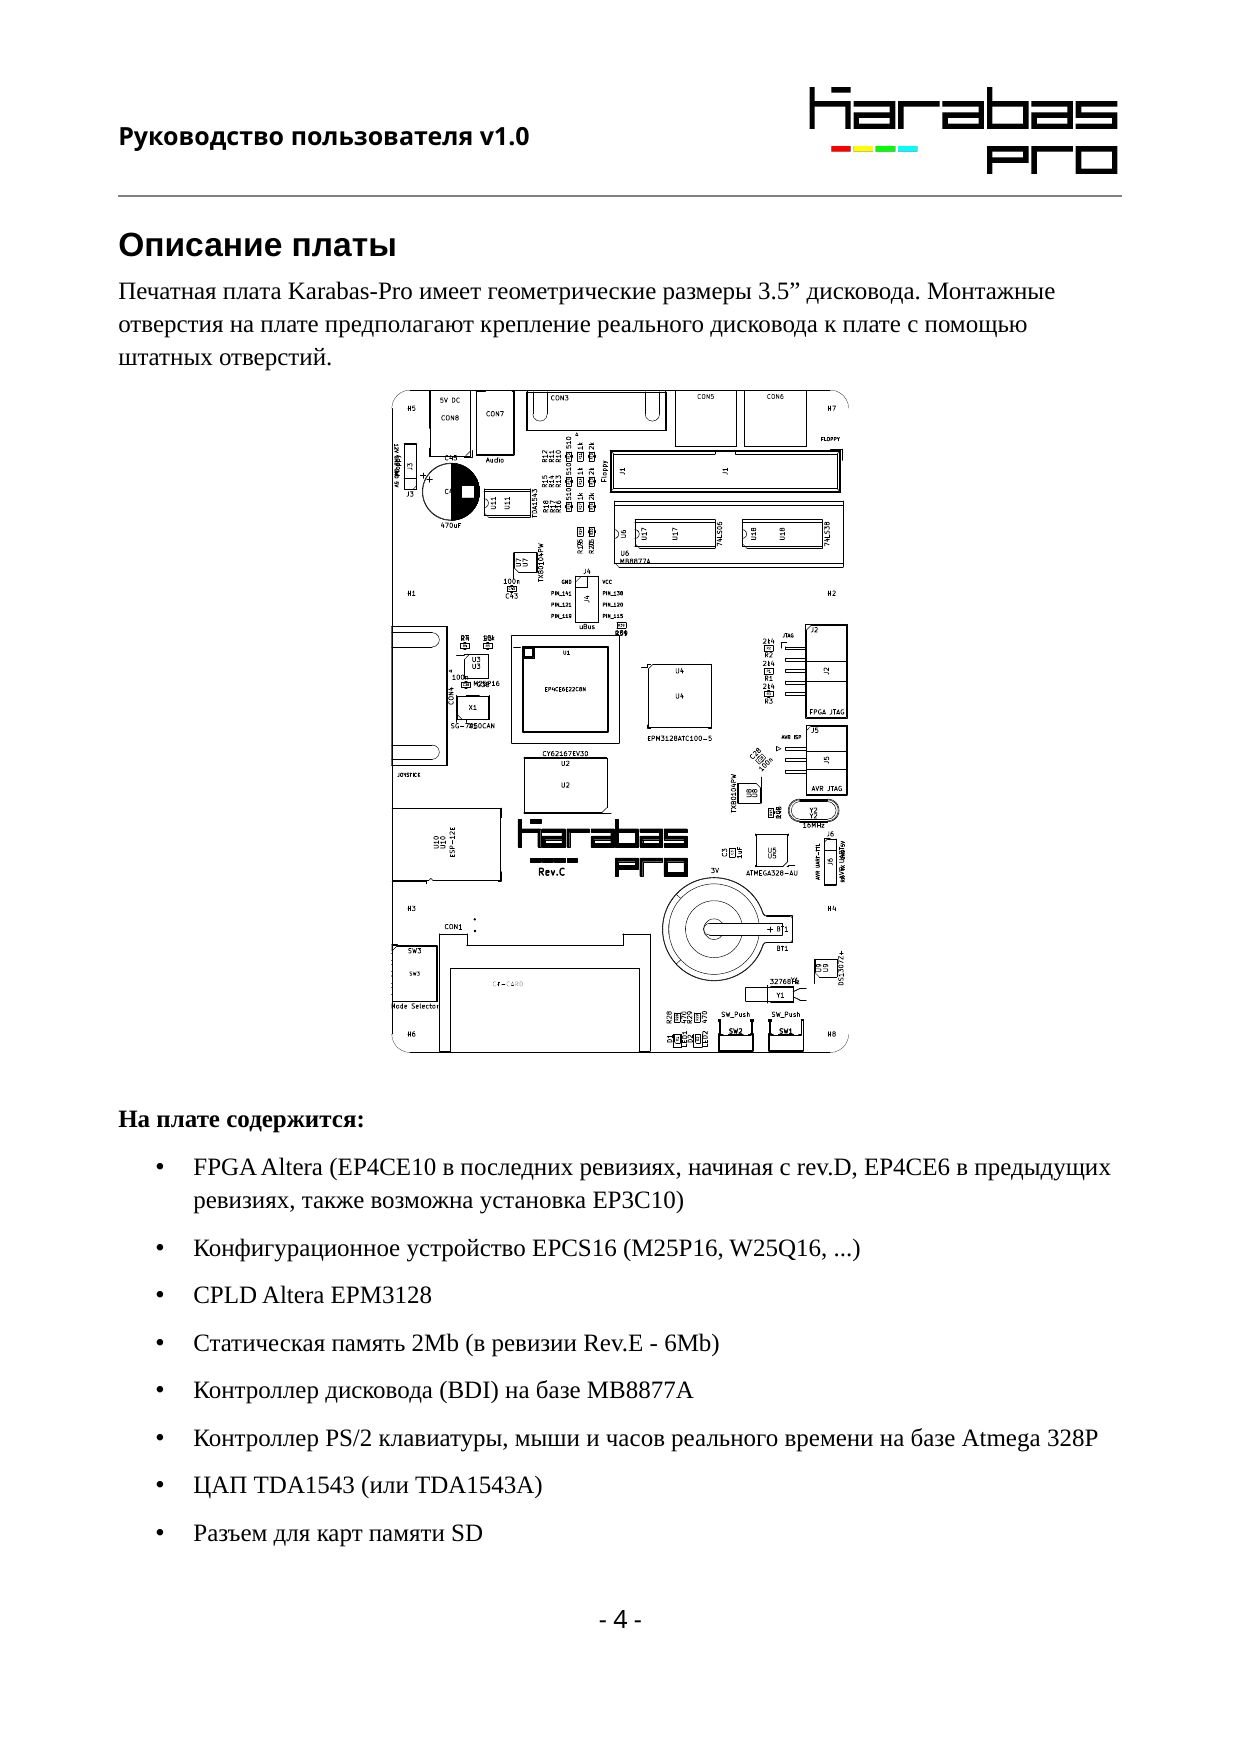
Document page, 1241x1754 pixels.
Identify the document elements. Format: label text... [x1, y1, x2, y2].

text На плате содержится: [118, 1104, 1122, 1133]
list Конфигурационное устройство EPCS16 (M25P16, W25Q16, ...) [156, 1233, 1122, 1261]
list ЦАП TDA1543 (или TDA1543A) [156, 1471, 1122, 1499]
list Контроллер PS/2 клавиатуры, мыши и часов реального времени на базе Atmega 328P [156, 1423, 1122, 1452]
list CPLD Altera EPM3128 [156, 1280, 1122, 1309]
list FPGA Altera (EP4CE10 в последних ревизиях, начиная с rev.D, EP4CE6 в предыдущих ревизиях, также возможна установка EP3C10) [156, 1152, 1122, 1214]
picture [809, 84, 1120, 174]
list Статическая память 2Mb (в ревизии Rev.E - 6Mb) [156, 1328, 1122, 1357]
list Контроллер дисковода (BDI) на базе MB8877A [156, 1375, 1122, 1404]
list Разъем для карт памяти SD [156, 1518, 1122, 1547]
text Печатная плата Karabas-Pro имеет геометрические размеры 3.5” дисковода. Монтажные отверстия на плате предполагают крепление реального дисковода к плате с помощью штатных отверстий. [118, 276, 1122, 371]
subtitle Описание платы [118, 225, 1122, 264]
